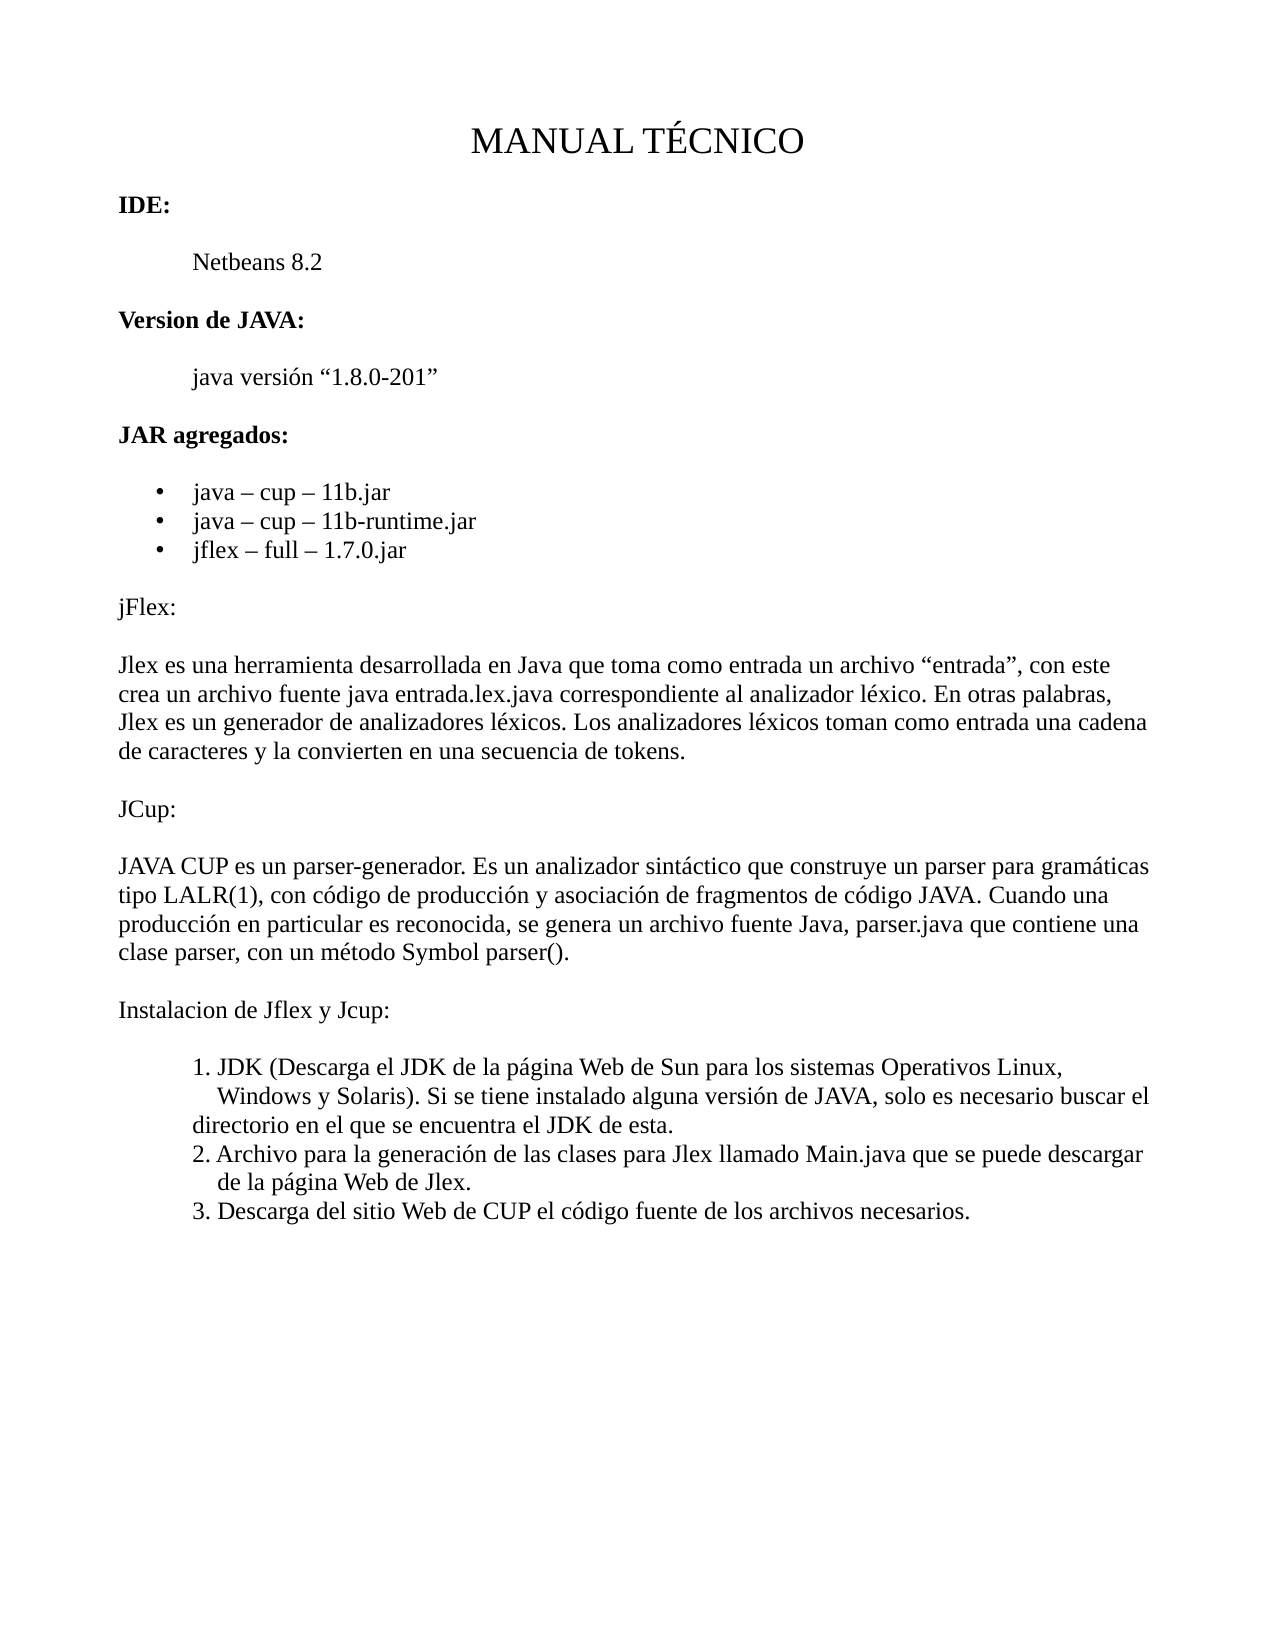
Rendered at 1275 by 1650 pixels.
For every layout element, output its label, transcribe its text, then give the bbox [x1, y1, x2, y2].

text JAR agregados: [118, 420, 1157, 449]
text java versión “1.8.0-201” [118, 362, 1157, 391]
list java – cup – 11b.jar [156, 477, 1157, 506]
list java – cup – 11b-runtime.jar [156, 506, 1157, 535]
text 2. Archivo para la generación de las clases para Jlex llamado Main.java que se puede descargar de la página Web de Jlex. [118, 1139, 1157, 1196]
text 3. Descarga del sitio Web de CUP el código fuente de los archivos necesarios. [118, 1196, 1157, 1225]
text IDE: [118, 190, 1157, 219]
text Version de JAVA: [118, 305, 1157, 334]
text JAVA CUP es un parser-generador. Es un analizador sintáctico que construye un parser para gramáticas tipo LALR(1), con código de producción y asociación de fragmentos de código JAVA. Cuando una producción en particular es reconocida, se genera un archivo fuente Java, parser.java que contiene una clase parser, con un método Symbol parser(). [118, 851, 1157, 966]
text MANUAL TÉCNICO [118, 118, 1157, 161]
text Netbeans 8.2 [118, 247, 1157, 276]
text 1. JDK (Descarga el JDK de la página Web de Sun para los sistemas Operativos Linux, Windows y Solaris). Si se tiene instalado alguna versión de JAVA, solo es necesario buscar el directorio en el que se encuentra el JDK de esta. [118, 1052, 1157, 1139]
list jflex – full – 1.7.0.jar [156, 535, 1157, 564]
text Instalacion de Jflex y Jcup: [118, 995, 1157, 1024]
text jFlex: [118, 592, 1157, 621]
text JCup: [118, 794, 1157, 822]
text Jlex es una herramienta desarrollada en Java que toma como entrada un archivo “entrada”, con este crea un archivo fuente java entrada.lex.java correspondiente al analizador léxico. En otras palabras, Jlex es un generador de analizadores léxicos. Los analizadores léxicos toman como entrada una cadena de caracteres y la convierten en una secuencia de tokens. [118, 650, 1157, 765]
